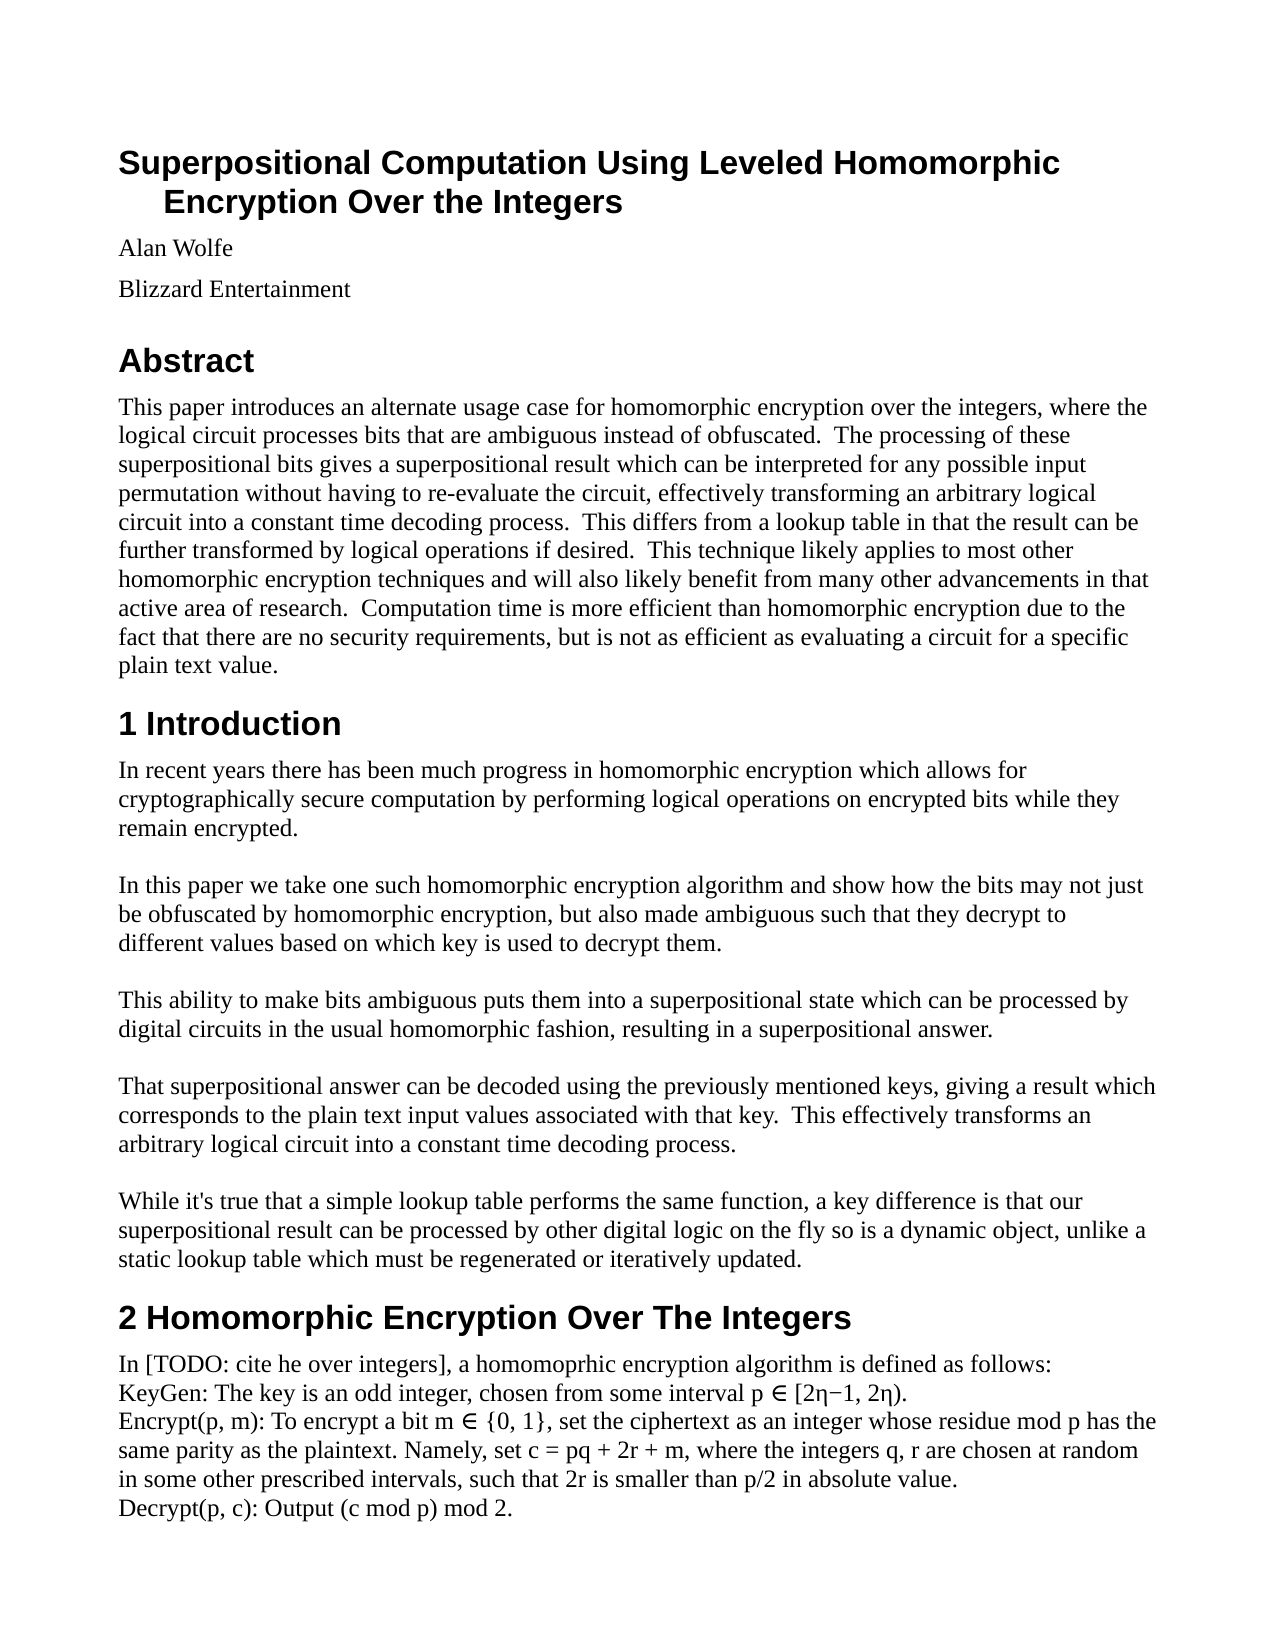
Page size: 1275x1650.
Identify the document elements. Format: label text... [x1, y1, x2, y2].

text In recent years there has been much progress in homomorphic encryption which allows for cryptographically secure computation by performing logical operations on encrypted bits while they remain encrypted. [118, 755, 1157, 841]
text This paper introduces an alternate usage case for homomorphic encryption over the integers, where the logical circuit processes bits that are ambiguous instead of obfuscated. The processing of these superpositional bits gives a superpositional result which can be interpreted for any possible input permutation without having to re-evaluate the circuit, effectively transforming an arbitrary logical circuit into a constant time decoding process. This differs from a lookup table in that the result can be further transformed by logical operations if desired. This technique likely applies to most other homomorphic encryption techniques and will also likely benefit from many other advancements in that active area of research. Computation time is more efficient than homomorphic encryption due to the fact that there are no security requirements, but is not as efficient as evaluating a circuit for a specific plain text value. [118, 392, 1157, 679]
text That superpositional answer can be decoded using the previously mentioned keys, giving a result which corresponds to the plain text input values associated with that key. This effectively transforms an arbitrary logical circuit into a constant time decoding process. [118, 1071, 1157, 1158]
subtitle Abstract [118, 340, 1157, 379]
subtitle 2 Homomorphic Encryption Over The Integers [118, 1298, 1157, 1336]
subtitle Superpositional Computation Using Leveled Homomorphic Encryption Over the Integers [118, 143, 1157, 220]
subtitle 1 Introduction [118, 704, 1157, 743]
text KeyGen: The key is an odd integer, chosen from some interval p ∈ [2η−1, 2η). [118, 1378, 1157, 1406]
text Encrypt(p, m): To encrypt a bit m ∈ {0, 1}, set the ciphertext as an integer whose residue mod p has the same parity as the plaintext. Namely, set c = pq + 2r + m, where the integers q, r are chosen at random in some other prescribed intervals, such that 2r is smaller than p/2 in absolute value. [118, 1406, 1157, 1493]
text In this paper we take one such homomorphic encryption algorithm and show how the bits may not just be obfuscated by homomorphic encryption, but also made ambiguous such that they decrypt to different values based on which key is used to decrypt them. [118, 870, 1157, 956]
text This ability to make bits ambiguous puts them into a superpositional state which can be processed by digital circuits in the usual homomorphic fashion, resulting in a superpositional answer. [118, 985, 1157, 1043]
text Decrypt(p, c): Output (c mod p) mod 2. [118, 1493, 1157, 1521]
text In [TODO: cite he over integers], a homomoprhic encryption algorithm is defined as follows: [118, 1349, 1157, 1378]
text Alan Wolfe [118, 233, 1157, 262]
text While it's true that a simple lookup table performs the same function, a key difference is that our superpositional result can be processed by other digital logic on the fly so is a dynamic object, unlike a static lookup table which must be regenerated or iteratively updated. [118, 1186, 1157, 1273]
text Blizzard Entertainment [118, 274, 1157, 303]
